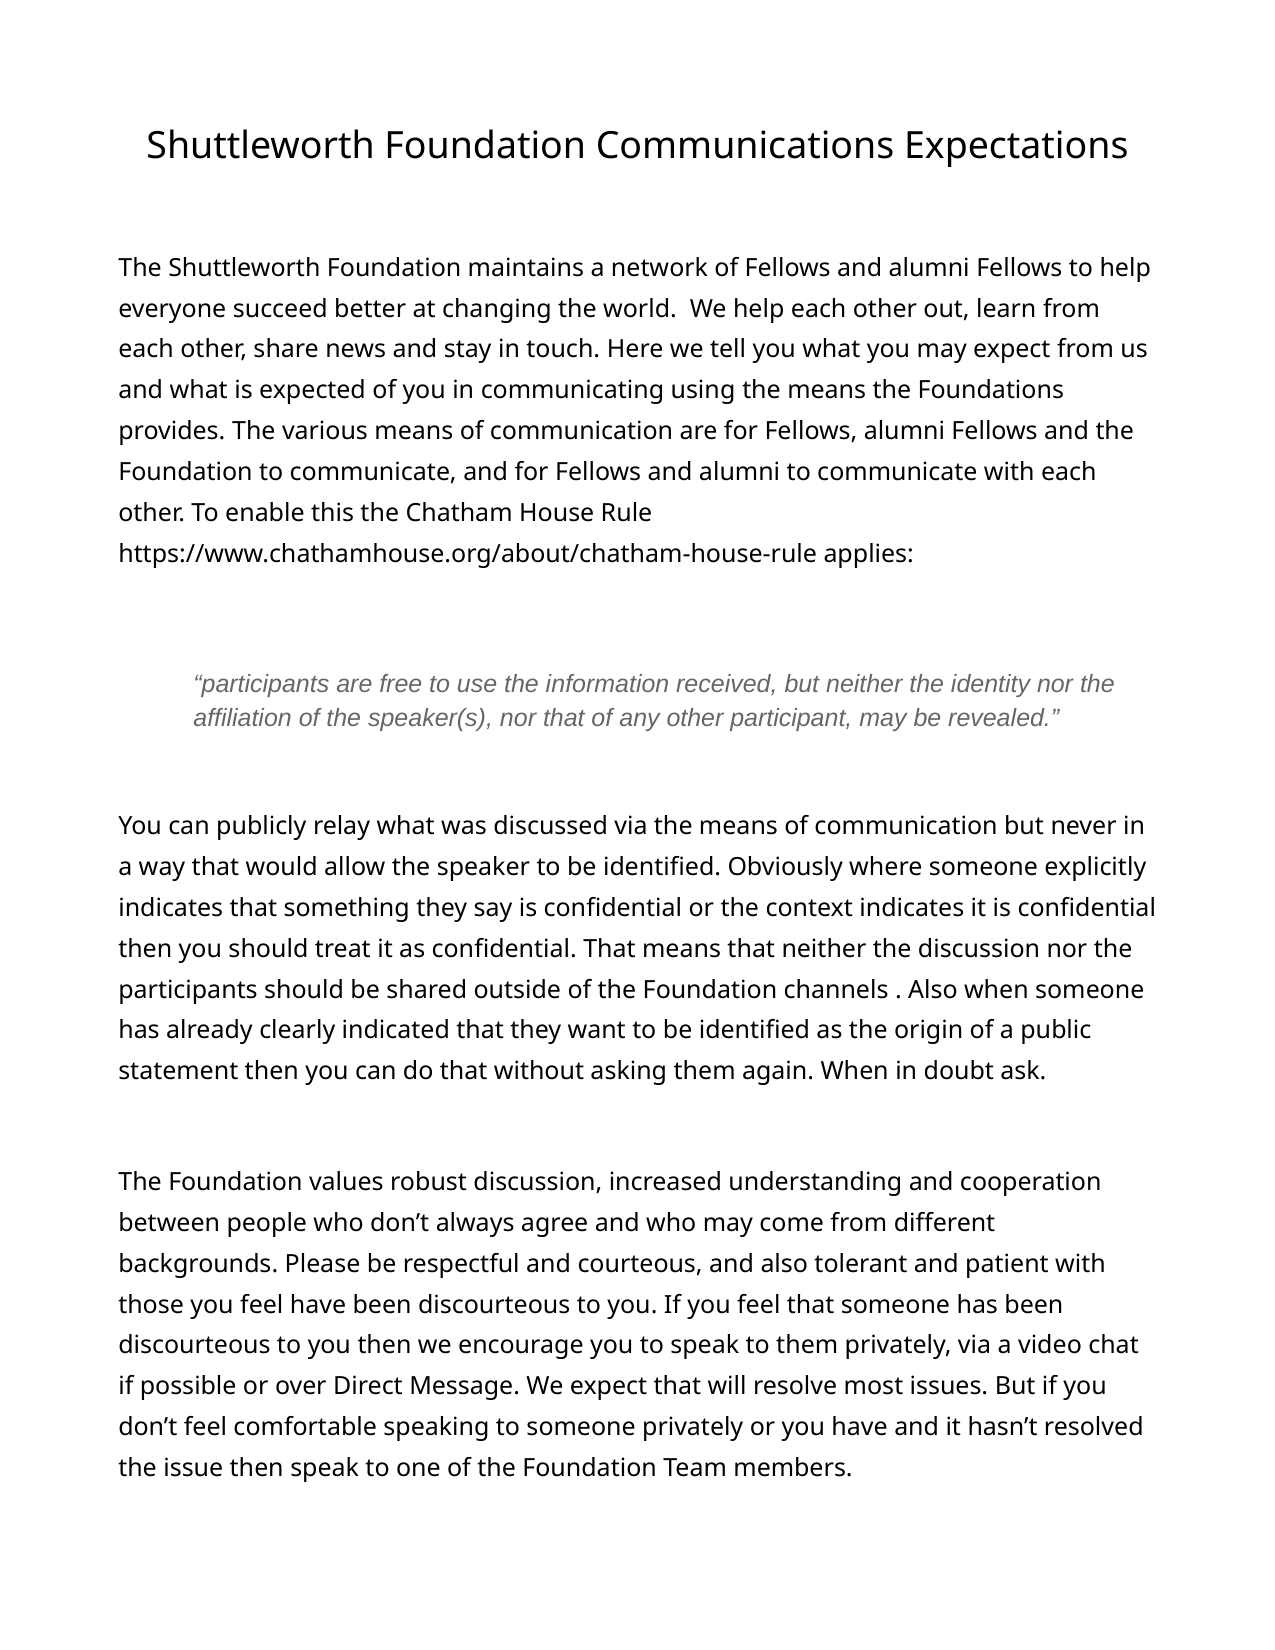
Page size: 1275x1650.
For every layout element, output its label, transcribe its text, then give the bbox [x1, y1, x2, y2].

text Shuttleworth Foundation Communications Expectations [118, 118, 1157, 169]
text You can publicly relay what was discussed via the means of communication but never in a way that would allow the speaker to be identified. Obviously where someone explicitly indicates that something they say is confidential or the context indicates it is confidential then you should treat it as confidential. That means that neither the discussion nor the participants should be shared outside of the Foundation channels . Also when someone has already clearly indicated that they want to be identified as the origin of a public statement then you can do that without asking them again. When in doubt ask. [118, 808, 1157, 1087]
text The Foundation values robust discussion, increased understanding and cooperation between people who don’t always agree and who may come from different backgrounds. Please be respectful and courteous, and also tolerant and patient with those you feel have been discourteous to you. If you feel that someone has been discourteous to you then we encourage you to speak to them privately, via a video chat if possible or over Direct Message. We expect that will resolve most issues. But if you don’t feel comfortable speaking to someone privately or you have and it hasn’t resolved the issue then speak to one of the Foundation Team members. [118, 1164, 1157, 1484]
subtitle “participants are free to use the information received, but neither the identity nor the affiliation of the speaker(s), nor that of any other participant, may be revealed.” [193, 669, 1157, 732]
text The Shuttleworth Foundation maintains a network of Fellows and alumni Fellows to help everyone succeed better at changing the world. We help each other out, learn from each other, share news and stay in touch. Here we tell you what you may expect from us and what is expected of you in communicating using the means the Foundations provides. The various means of communication are for Fellows, alumni Fellows and the Foundation to communicate, and for Fellows and alumni to communicate with each other. To enable this the Chatham House Rule https://www.chathamhouse.org/about/chatham-house-rule applies: [118, 249, 1157, 569]
